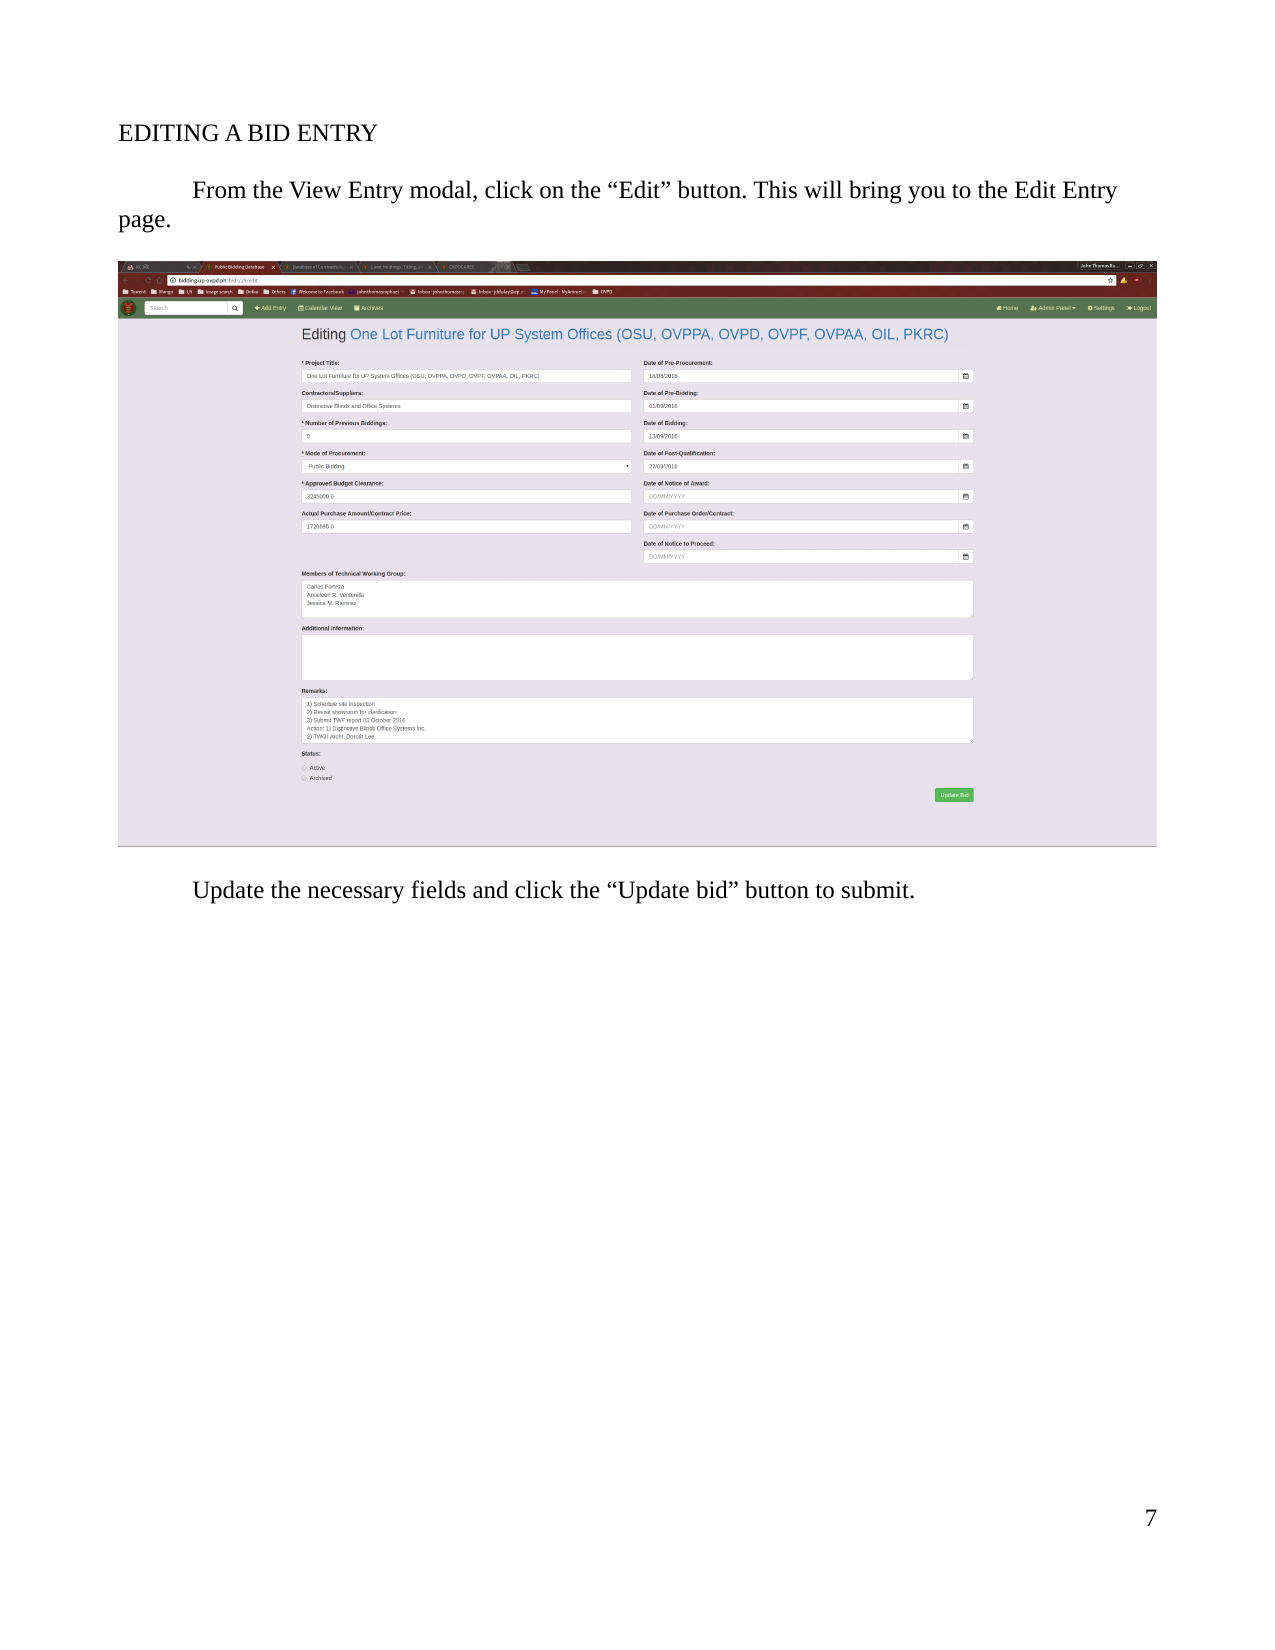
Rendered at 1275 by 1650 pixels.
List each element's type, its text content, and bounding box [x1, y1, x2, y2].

picture [118, 261, 1157, 847]
text Update the necessary fields and click the “Update bid” button to submit. [118, 875, 1157, 904]
text From the View Entry modal, click on the “Edit” button. This will bring you to the Edit Entry page. [118, 176, 1157, 233]
text EDITING A BID ENTRY [118, 118, 1157, 147]
